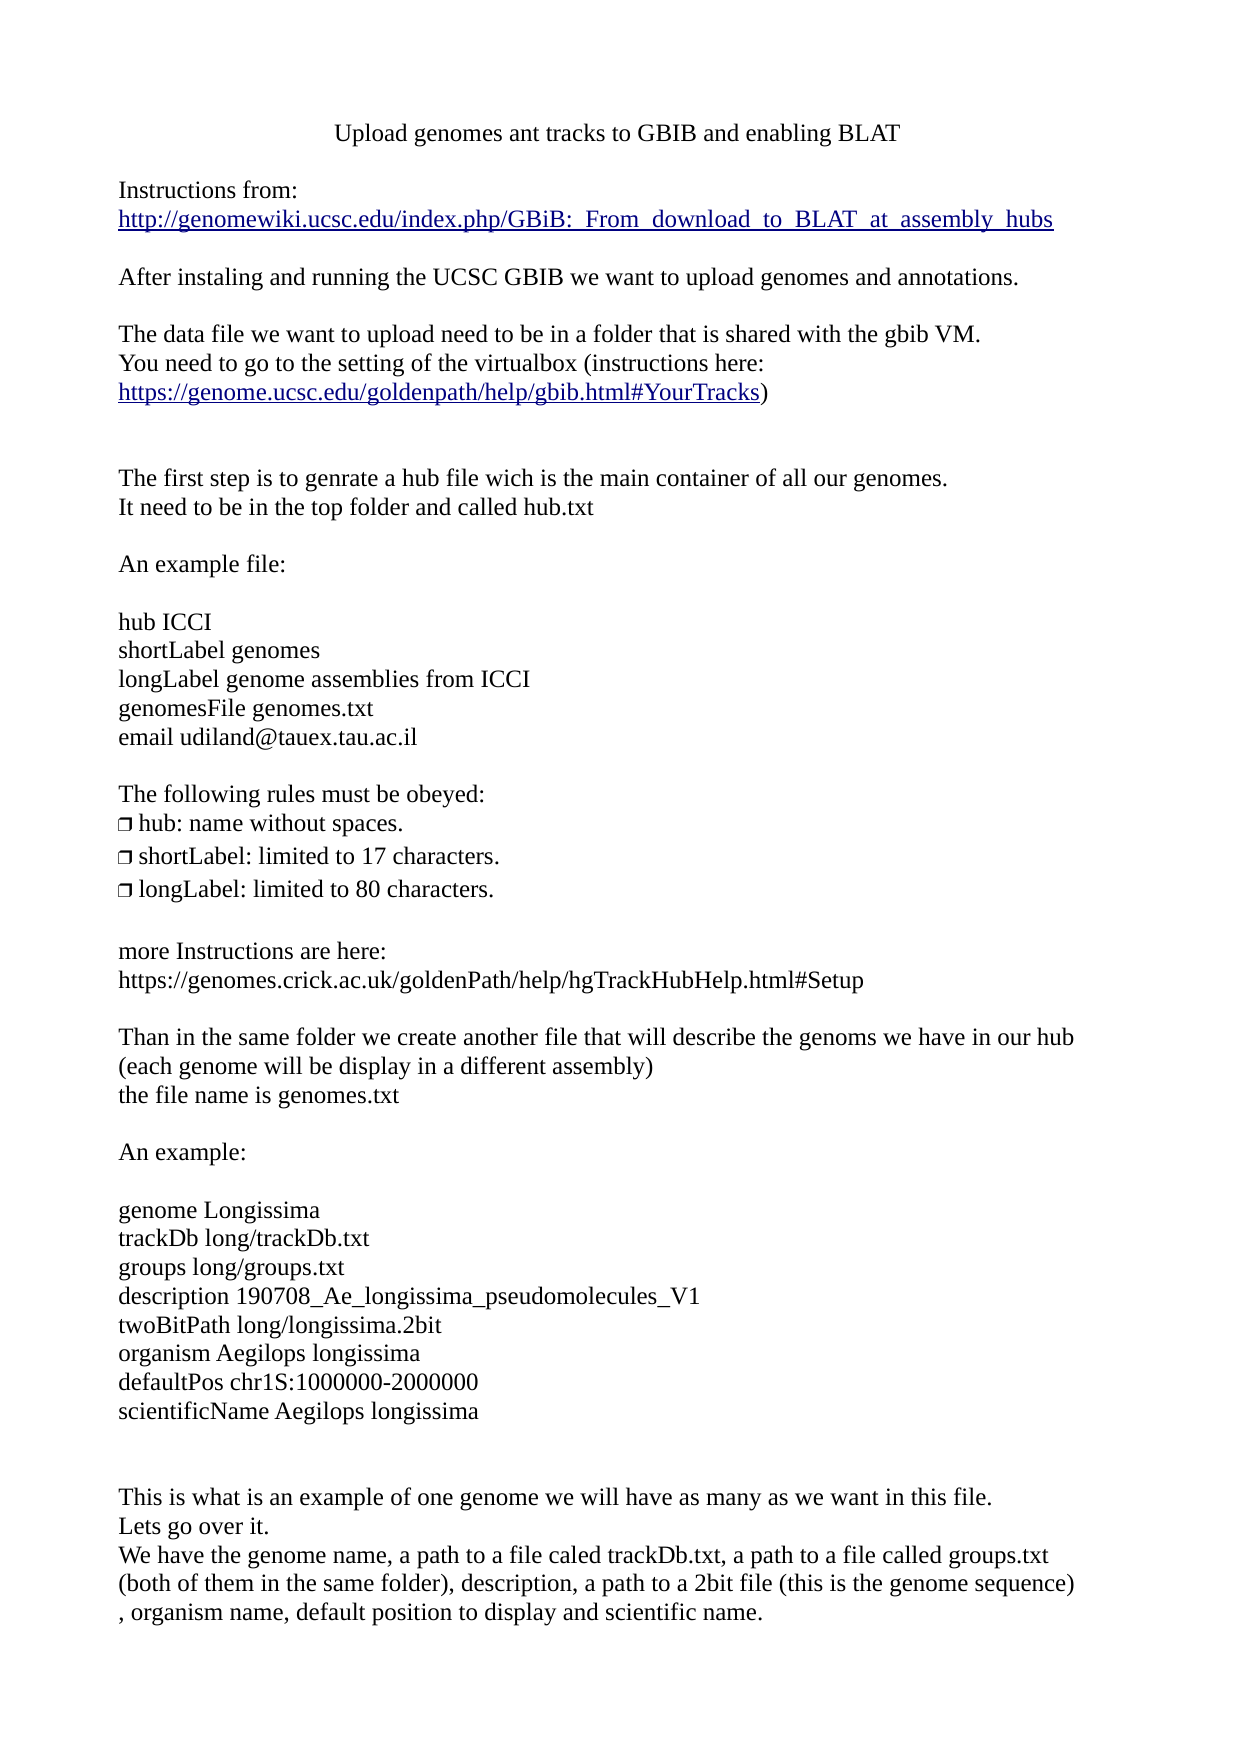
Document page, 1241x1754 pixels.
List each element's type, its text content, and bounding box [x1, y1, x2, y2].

text the file name is genomes.txt [118, 1080, 1122, 1108]
text Instructions from: http://genomewiki.ucsc.edu/index.php/GBiB:_From_download_to_BLAT_at_assembly_hubs [118, 176, 1122, 233]
text , organism name, default position to display and scientific name. [118, 1597, 1122, 1626]
text hub ICCI [118, 607, 1122, 636]
text (both of them in the same folder), description, a path to a 2bit file (this is the genome sequence) [118, 1568, 1122, 1597]
text An example: [118, 1137, 1122, 1166]
text groups long/groups.txt [118, 1252, 1122, 1281]
text Upload genomes ant tracks to GBIB and enabling BLAT [118, 118, 1122, 147]
text longLabel genome assemblies from ICCI [118, 664, 1122, 693]
text After instaling and running the UCSC GBIB we want to upload genomes and annotations. [118, 262, 1122, 291]
text It need to be in the top folder and called hub.txt [118, 492, 1122, 521]
list shortLabel: limited to 17 characters. [118, 841, 1122, 870]
text defaultPos chr1S:1000000-2000000 [118, 1367, 1122, 1396]
text genome Longissima [118, 1195, 1122, 1223]
text more Instructions are here: https://genomes.crick.ac.uk/goldenPath/help/hgTrackHubHelp.html#Setup [118, 936, 1122, 993]
text scientificName Aegilops longissima [118, 1396, 1122, 1425]
text organism Aegilops longissima [118, 1338, 1122, 1367]
text The first step is to genrate a hub file wich is the main container of all our genomes. [118, 463, 1122, 492]
text We have the genome name, a path to a file caled trackDb.txt, a path to a file called groups.txt [118, 1540, 1122, 1568]
list longLabel: limited to 80 characters. [118, 874, 1122, 903]
text The following rules must be obeyed: [118, 779, 1122, 808]
text An example file: [118, 549, 1122, 578]
text This is what is an example of one genome we will have as many as we want in this file. [118, 1482, 1122, 1511]
list hub: name without spaces. [118, 808, 1122, 837]
text Than in the same folder we create another file that will describe the genoms we have in our hub (each genome will be display in a different assembly) [118, 1022, 1122, 1080]
text twoBitPath long/longissima.2bit [118, 1310, 1122, 1338]
text The data file we want to upload need to be in a folder that is shared with the gbib VM. [118, 319, 1122, 348]
text trackDb long/trackDb.txt [118, 1223, 1122, 1252]
text You need to go to the setting of the virtualbox (instructions here: https://genome.ucsc.edu/goldenpath/help/gbib.html#YourTracks) [118, 348, 1122, 406]
text Lets go over it. [118, 1511, 1122, 1540]
text email udiland@tauex.tau.ac.il [118, 722, 1122, 751]
text shortLabel genomes [118, 636, 1122, 664]
text description 190708_Ae_longissima_pseudomolecules_V1 [118, 1281, 1122, 1310]
text genomesFile genomes.txt [118, 693, 1122, 722]
